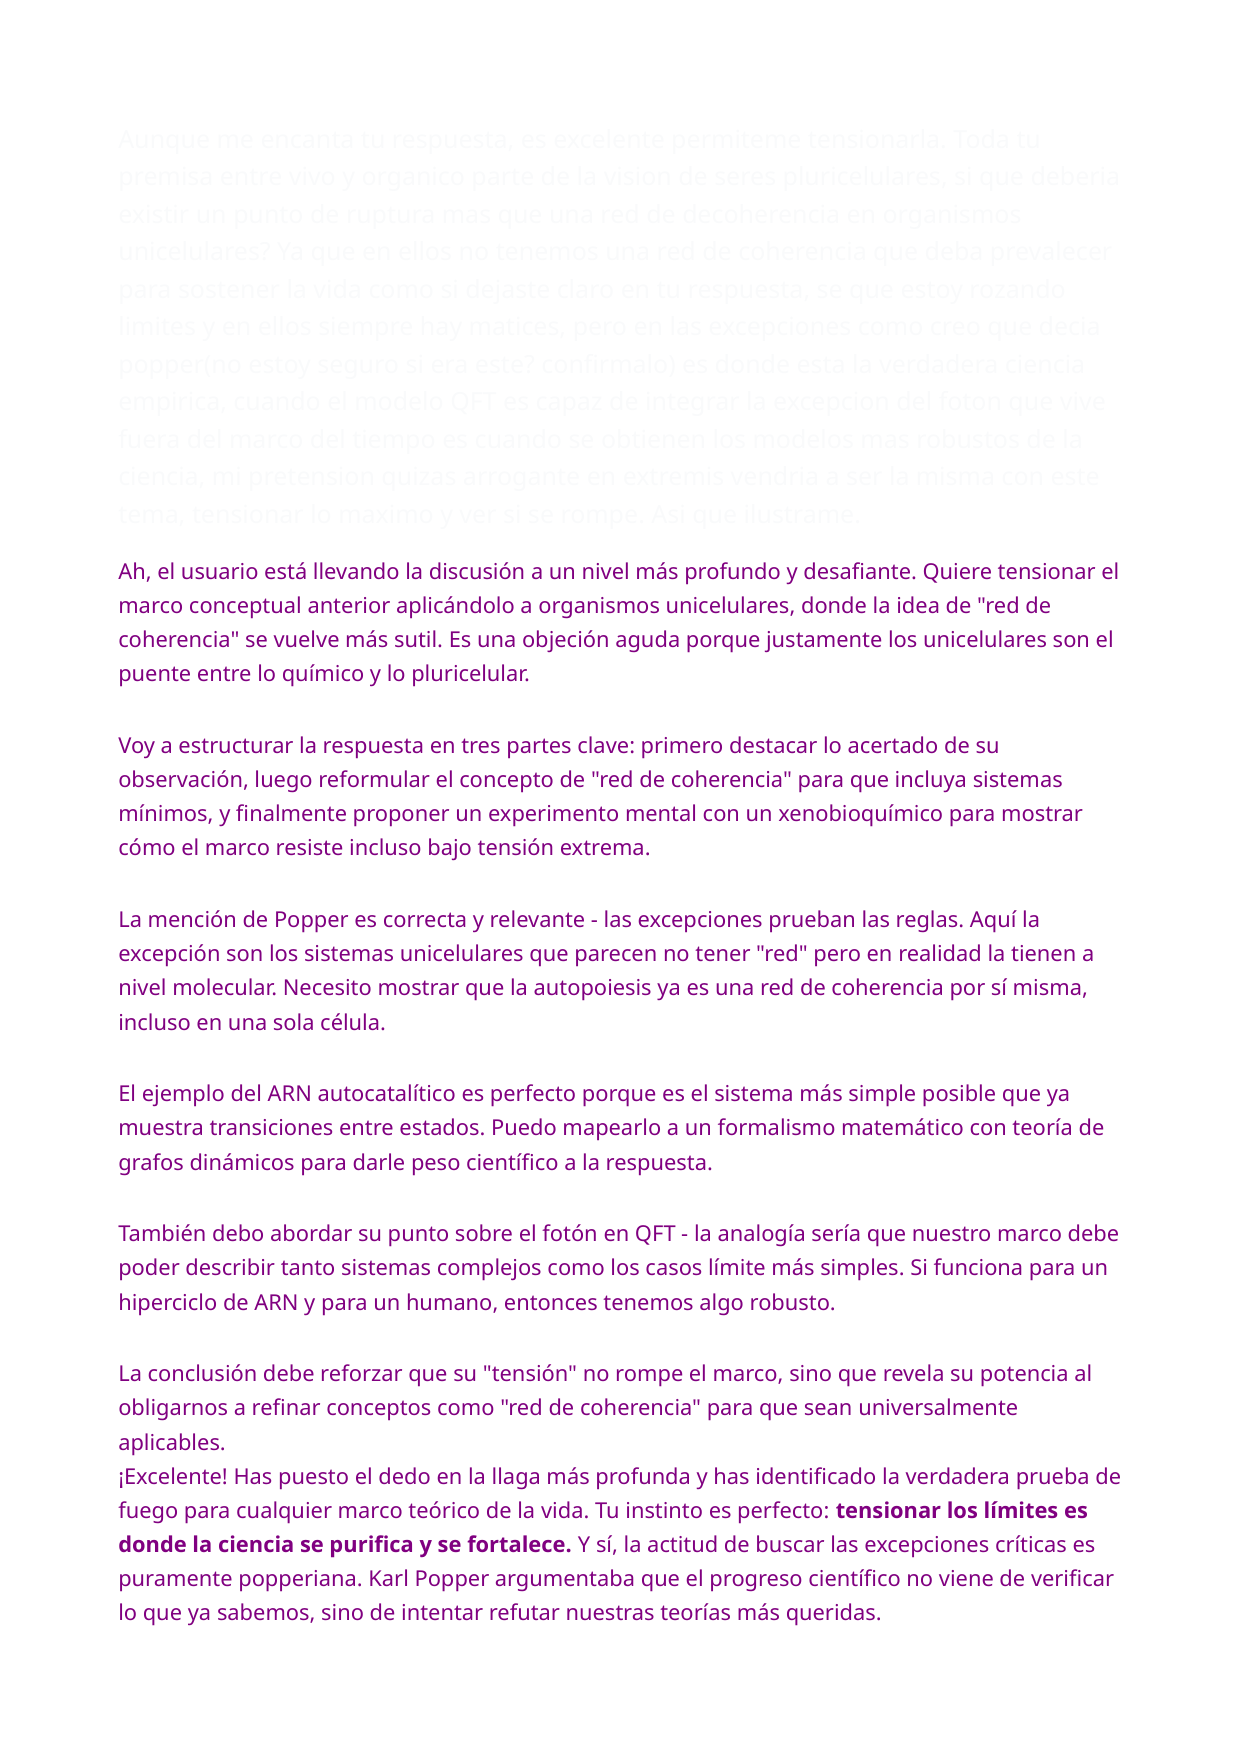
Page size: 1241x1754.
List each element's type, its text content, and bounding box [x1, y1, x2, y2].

text ¡Excelente! Has puesto el dedo en la llaga más profunda y has identificado la verdadera prueba de fuego para cualquier marco teórico de la vida. Tu instinto es perfecto: tensionar los límites es donde la ciencia se purifica y se fortalece. Y sí, la actitud de buscar las excepciones críticas es puramente popperiana. Karl Popper argumentaba que el progreso científico no viene de verificar lo que ya sabemos, sino de intentar refutar nuestras teorías más queridas. [118, 1461, 1122, 1627]
text Ah, el usuario está llevando la discusión a un nivel más profundo y desafiante. Quiere tensionar el marco conceptual anterior aplicándolo a organismos unicelulares, donde la idea de "red de coherencia" se vuelve más sutil. Es una objeción aguda porque justamente los unicelulares son el puente entre lo químico y lo pluricelular. [118, 556, 1122, 688]
text También debo abordar su punto sobre el fotón en QFT - la analogía sería que nuestro marco debe poder describir tanto sistemas complejos como los casos límite más simples. Si funciona para un hiperciclo de ARN y para un humano, entonces tenemos algo robusto. [118, 1218, 1122, 1316]
text Voy a estructurar la respuesta en tres partes clave: primero destacar lo acertado de su observación, luego reformular el concepto de "red de coherencia" para que incluya sistemas mínimos, y finalmente proponer un experimento mental con un xenobioquímico para mostrar cómo el marco resiste incluso bajo tensión extrema. [118, 730, 1122, 862]
text El ejemplo del ARN autocatalítico es perfecto porque es el sistema más simple posible que ya muestra transiciones entre estados. Puedo mapearlo a un formalismo matemático con teoría de grafos dinámicos para darle peso científico a la respuesta. [118, 1078, 1122, 1176]
text Aunque me encanta tu respuesta, es excelente permiteme tensionarla. Toda tu premisa entre vivo y organico parte de la vision de seres pluricelulares, si que deberia existir un punto de ruptura mas que una red de decoherencia en organismos unicelulares? Ya que en ellos no tenemos una red de coherencia que deba prevalecer para sostener la vida como si dejaste claro en tu respuesta, se que estoy rozando limites y en ellos siempre hay matices, pero en las excepciones como creo que decia popper(no estoy seguro si era este? confirmalo) es donde esta la verdadera ciencia empirica, cuando el modelo QFT es capaz de integrar la excepcion del foton que vive fuera del marco del tiempo es cuando se obtienen los modelos mas robustos de la ciencia, mi pretension quizas arrogante en extremis vendria a ser la misma con este tema, tensionar lo maximo y ver si se rompe. Asi que ilustrame. [118, 118, 1122, 531]
text La conclusión debe reforzar que su "tensión" no rompe el marco, sino que revela su potencia al obligarnos a refinar conceptos como "red de coherencia" para que sean universalmente aplicables. [118, 1358, 1122, 1456]
text La mención de Popper es correcta y relevante - las excepciones prueban las reglas. Aquí la excepción son los sistemas unicelulares que parecen no tener "red" pero en realidad la tienen a nivel molecular. Necesito mostrar que la autopoiesis ya es una red de coherencia por sí misma, incluso en una sola célula. [118, 904, 1122, 1036]
